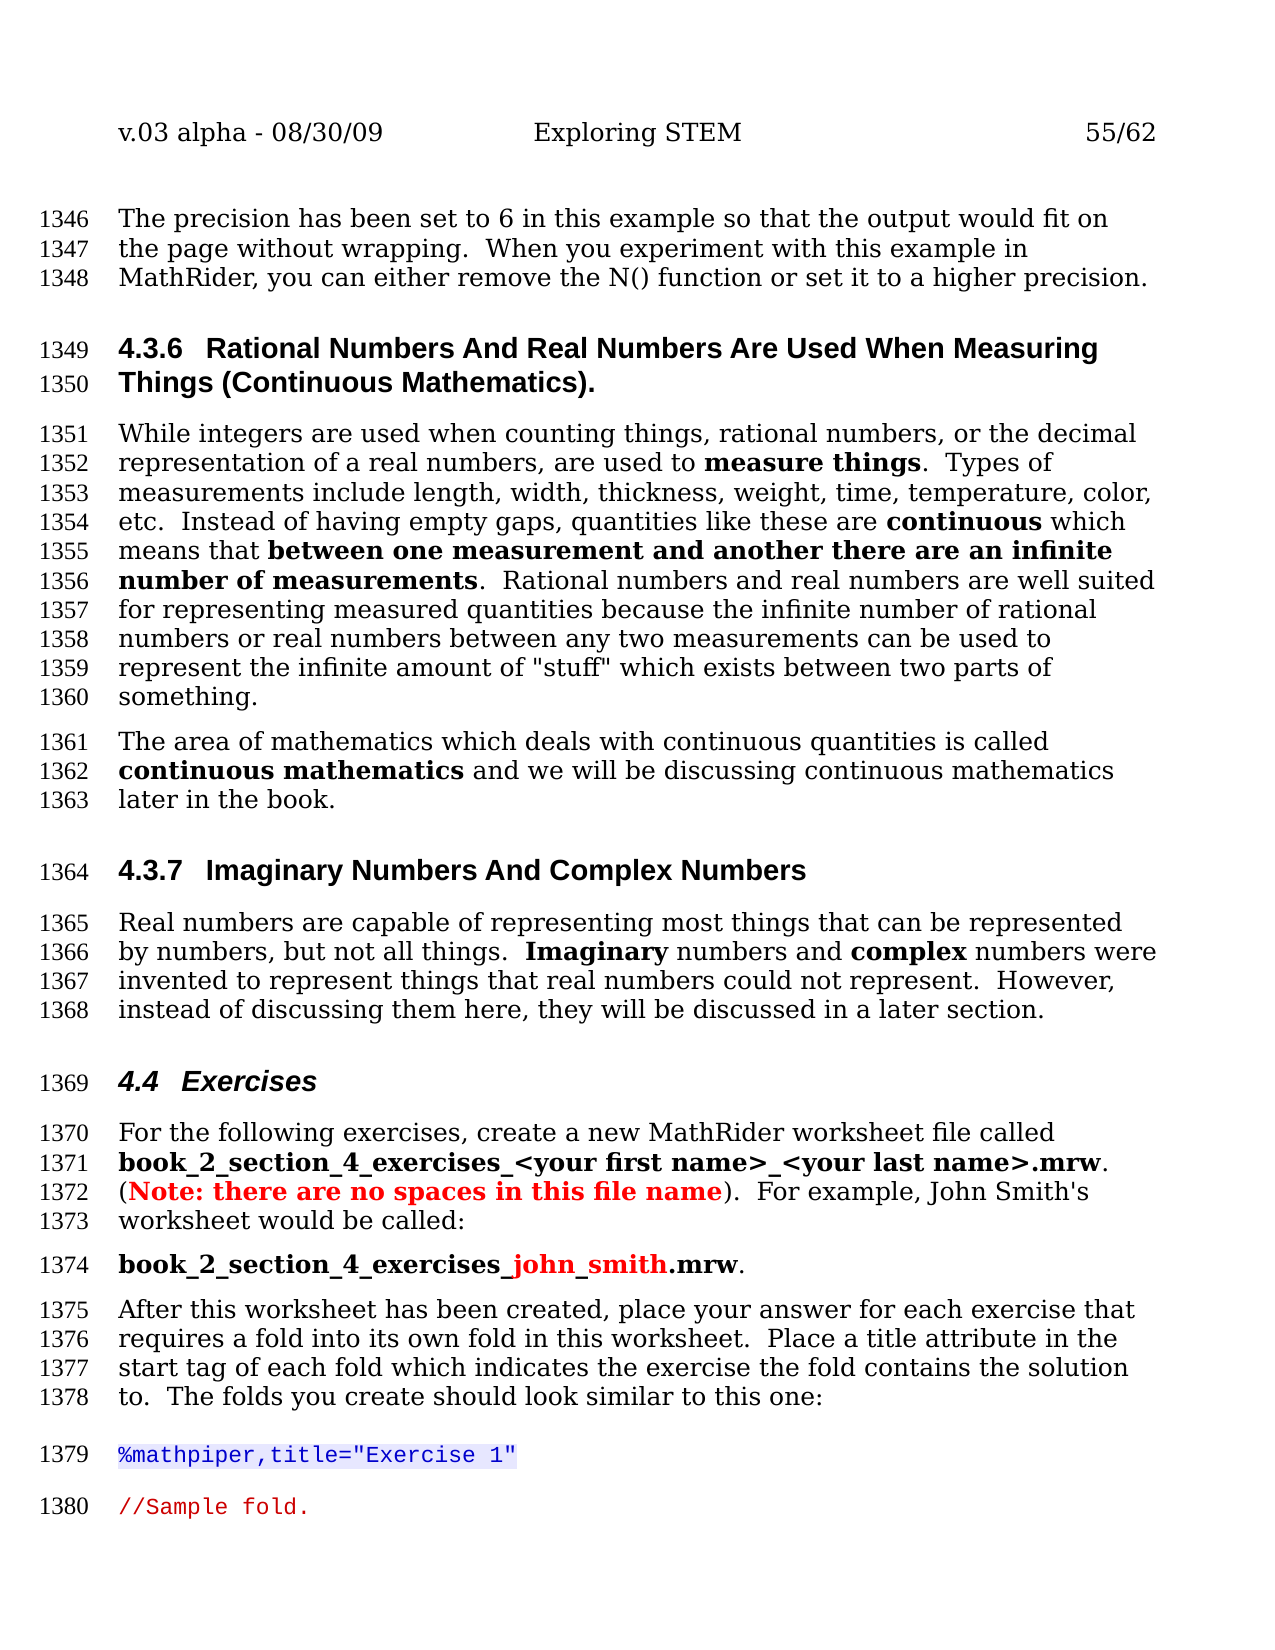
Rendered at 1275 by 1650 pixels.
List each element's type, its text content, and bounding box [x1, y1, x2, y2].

subtitle Exercises [118, 1064, 1157, 1097]
text For the following exercises, create a new MathRider worksheet file called book_2_section_4_exercises_<your first name>_<your last name>.mrw. (Note: there are no spaces in this file name). For example, John Smith's worksheet would be called: [118, 1118, 1157, 1235]
subtitle Rational Numbers And Real Numbers Are Used When Measuring Things (Continuous Mathematics). [118, 331, 1157, 398]
text //Sample fold. [118, 1495, 1157, 1521]
text %mathpiper,title="Exercise 1" [118, 1443, 1157, 1469]
text Real numbers are capable of representing most things that can be represented by numbers, but not all things. Imaginary numbers and complex numbers were invented to represent things that real numbers could not represent. However, instead of discussing them here, they will be discussed in a later section. [118, 908, 1157, 1025]
text The area of mathematics which deals with continuous quantities is called continuous mathematics and we will be discussing continuous mathematics later in the book. [118, 727, 1157, 814]
text The precision has been set to 6 in this example so that the output would fit on the page without wrapping. When you experiment with this example in MathRider, you can either remove the N() function or set it to a higher precision. [118, 204, 1157, 292]
text After this worksheet has been created, place your answer for each exercise that requires a fold into its own fold in this worksheet. Place a title attribute in the start tag of each fold which indicates the exercise the fold contains the solution to. The folds you create should look similar to this one: [118, 1295, 1157, 1411]
text book_2_section_4_exercises_john_smith.mrw. [118, 1250, 1157, 1280]
text While integers are used when counting things, rational numbers, or the decimal representation of a real numbers, are used to measure things. Types of measurements include length, width, thickness, weight, time, temperature, color, etc. Instead of having empty gaps, quantities like these are continuous which means that between one measurement and another there are an infinite number of measurements. Rational numbers and real numbers are well suited for representing measured quantities because the infinite number of rational numbers or real numbers between any two measurements can be used to represent the infinite amount of "stuff" which exists between two parts of something. [118, 419, 1157, 712]
subtitle Imaginary Numbers And Complex Numbers [118, 853, 1157, 887]
